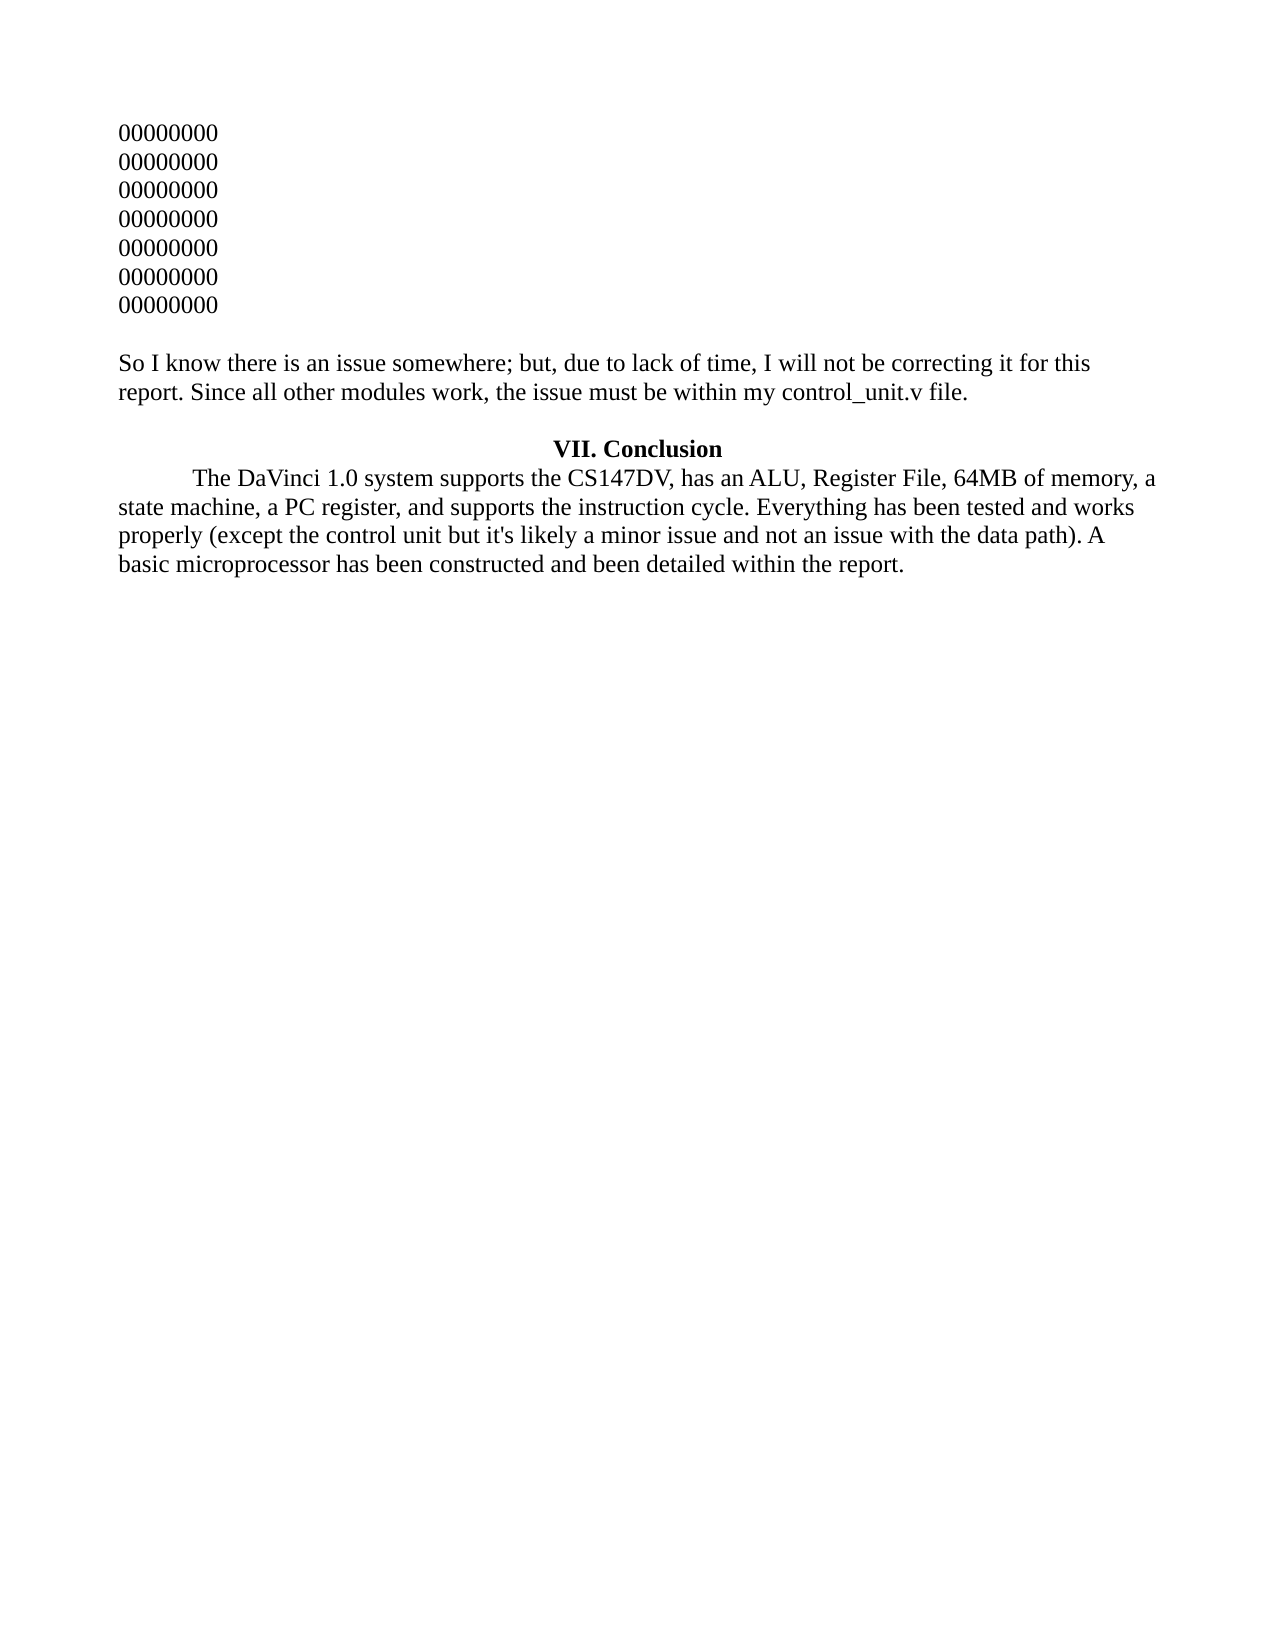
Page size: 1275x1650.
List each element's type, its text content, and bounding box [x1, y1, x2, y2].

text 00000000 [118, 147, 1157, 176]
text 00000000 [118, 262, 1157, 291]
text 00000000 [118, 291, 1157, 319]
text 00000000 [118, 233, 1157, 262]
text VII. Conclusion [118, 434, 1157, 463]
text 00000000 [118, 118, 1157, 147]
text The DaVinci 1.0 system supports the CS147DV, has an ALU, Register File, 64MB of memory, a state machine, a PC register, and supports the instruction cycle. Everything has been tested and works properly (except the control unit but it's likely a minor issue and not an issue with the data path). A basic microprocessor has been constructed and been detailed within the report. [118, 463, 1157, 578]
text So I know there is an issue somewhere; but, due to lack of time, I will not be correcting it for this report. Since all other modules work, the issue must be within my control_unit.v file. [118, 348, 1157, 406]
text 00000000 [118, 204, 1157, 233]
text 00000000 [118, 176, 1157, 204]
